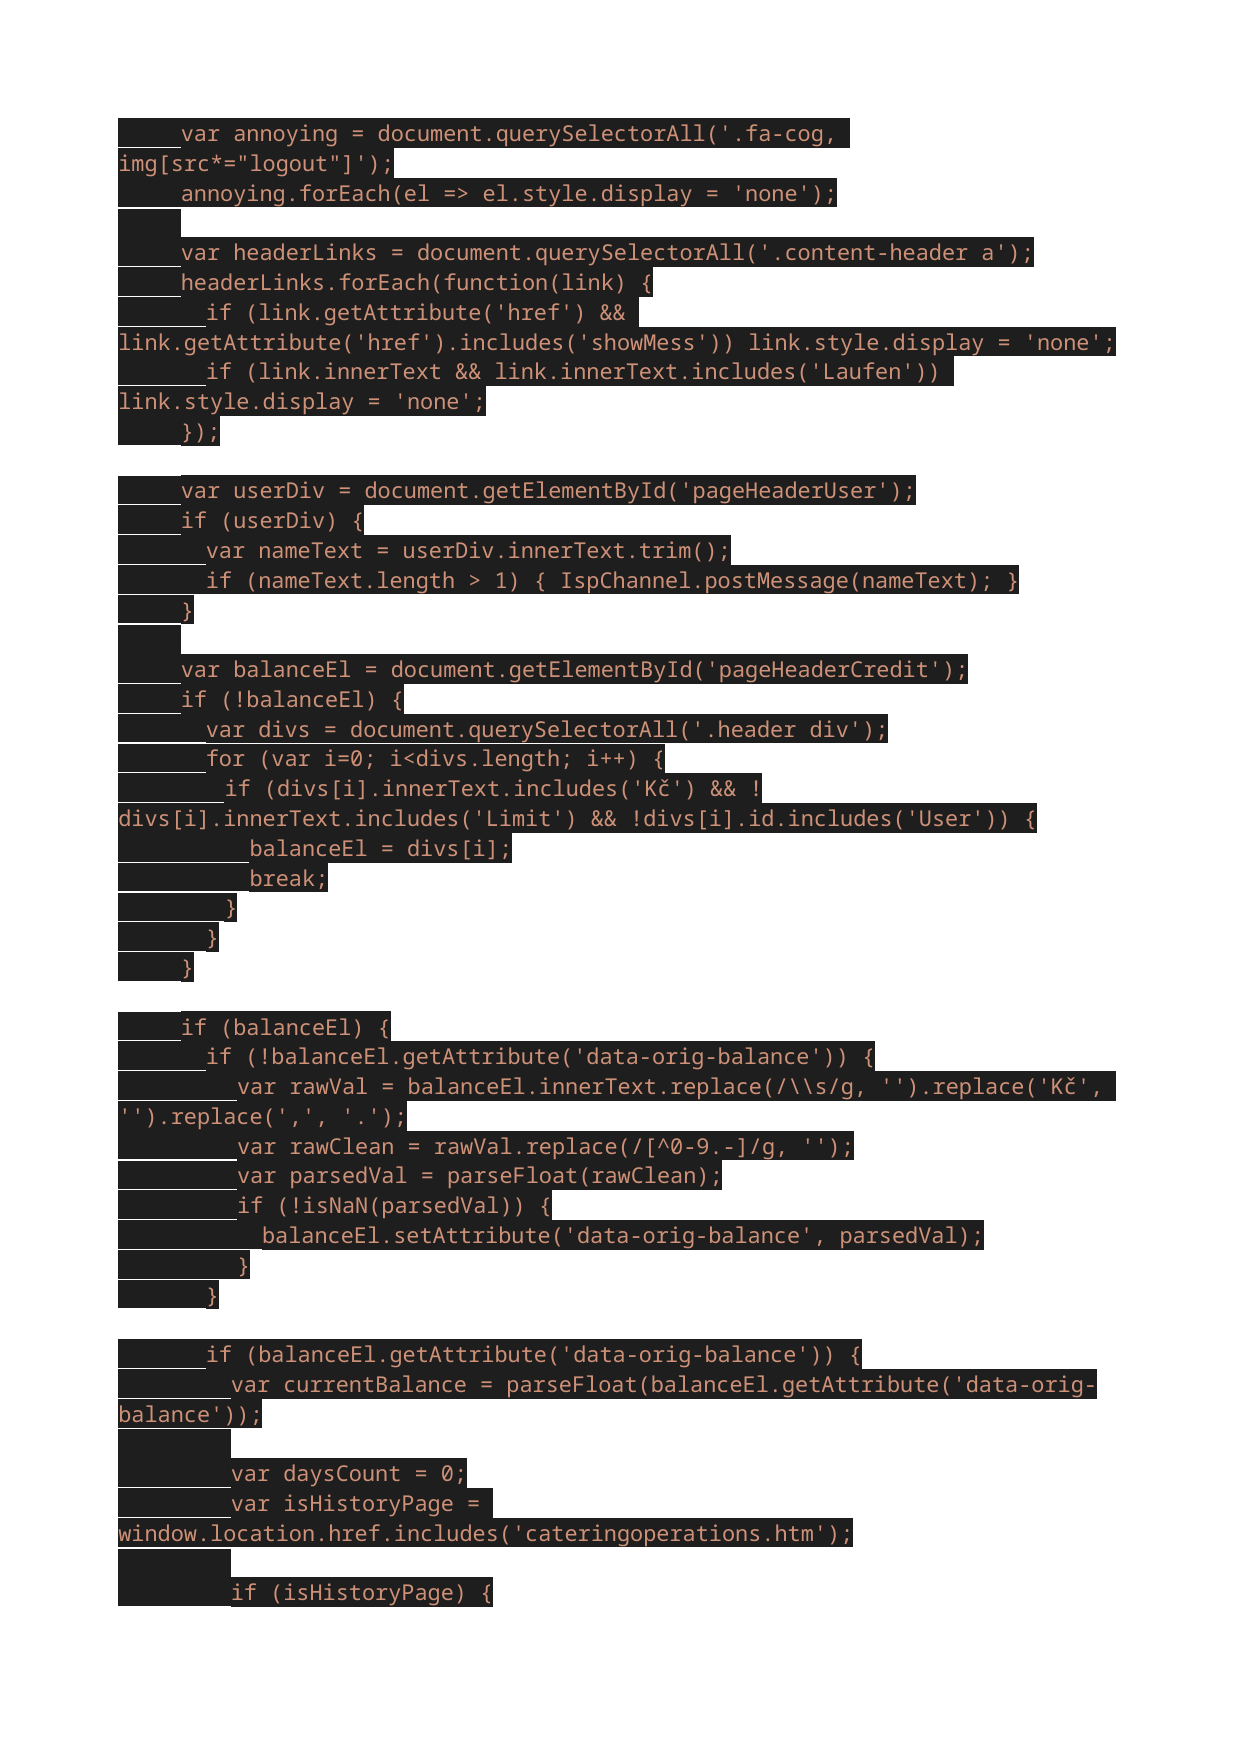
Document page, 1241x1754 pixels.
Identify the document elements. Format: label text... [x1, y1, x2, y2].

text if (link.getAttribute('href') && link.getAttribute('href').includes('showMess')) link.style.display = 'none'; [118, 297, 1122, 356]
text } [118, 922, 1122, 952]
text balanceEl.setAttribute('data-orig-balance', parsedVal); [118, 1220, 1122, 1250]
text }); [118, 416, 1122, 446]
text var divs = document.querySelectorAll('.header div'); [118, 714, 1122, 743]
text var isHistoryPage = window.location.href.includes('cateringoperations.htm'); [118, 1488, 1122, 1547]
text if (!balanceEl.getAttribute('data-orig-balance')) { [118, 1041, 1122, 1071]
text if (!isNaN(parsedVal)) { [118, 1190, 1122, 1220]
text var rawClean = rawVal.replace(/[^0-9.-]/g, ''); [118, 1131, 1122, 1160]
text if (divs[i].innerText.includes('Kč') && !divs[i].innerText.includes('Limit') && !divs[i].id.includes('User')) { [118, 773, 1122, 833]
text } [118, 1279, 1122, 1309]
text var annoying = document.querySelectorAll('.fa-cog, img[src*="logout"]'); [118, 118, 1122, 178]
text var userDiv = document.getElementById('pageHeaderUser'); [118, 475, 1122, 505]
text } [118, 594, 1122, 624]
text if (isHistoryPage) { [118, 1577, 1122, 1607]
text if (userDiv) { [118, 505, 1122, 535]
text break; [118, 863, 1122, 892]
text var daysCount = 0; [118, 1458, 1122, 1488]
text var currentBalance = parseFloat(balanceEl.getAttribute('data-orig-balance')); [118, 1369, 1122, 1428]
text if (!balanceEl) { [118, 684, 1122, 714]
text var nameText = userDiv.innerText.trim(); [118, 535, 1122, 565]
text var parsedVal = parseFloat(rawClean); [118, 1160, 1122, 1190]
text var headerLinks = document.querySelectorAll('.content-header a'); [118, 237, 1122, 267]
text } [118, 892, 1122, 922]
text balanceEl = divs[i]; [118, 833, 1122, 863]
text var balanceEl = document.getElementById('pageHeaderCredit'); [118, 654, 1122, 684]
text annoying.forEach(el => el.style.display = 'none'); [118, 178, 1122, 207]
text } [118, 1250, 1122, 1279]
text var rawVal = balanceEl.innerText.replace(/\\s/g, '').replace('Kč', '').replace(',', '.'); [118, 1071, 1122, 1131]
text headerLinks.forEach(function(link) { [118, 267, 1122, 297]
text if (nameText.length > 1) { IspChannel.postMessage(nameText); } [118, 565, 1122, 594]
text } [118, 952, 1122, 982]
text for (var i=0; i<divs.length; i++) { [118, 743, 1122, 773]
text if (link.innerText && link.innerText.includes('Laufen')) link.style.display = 'none'; [118, 356, 1122, 416]
text if (balanceEl) { [118, 1011, 1122, 1041]
text if (balanceEl.getAttribute('data-orig-balance')) { [118, 1339, 1122, 1369]
